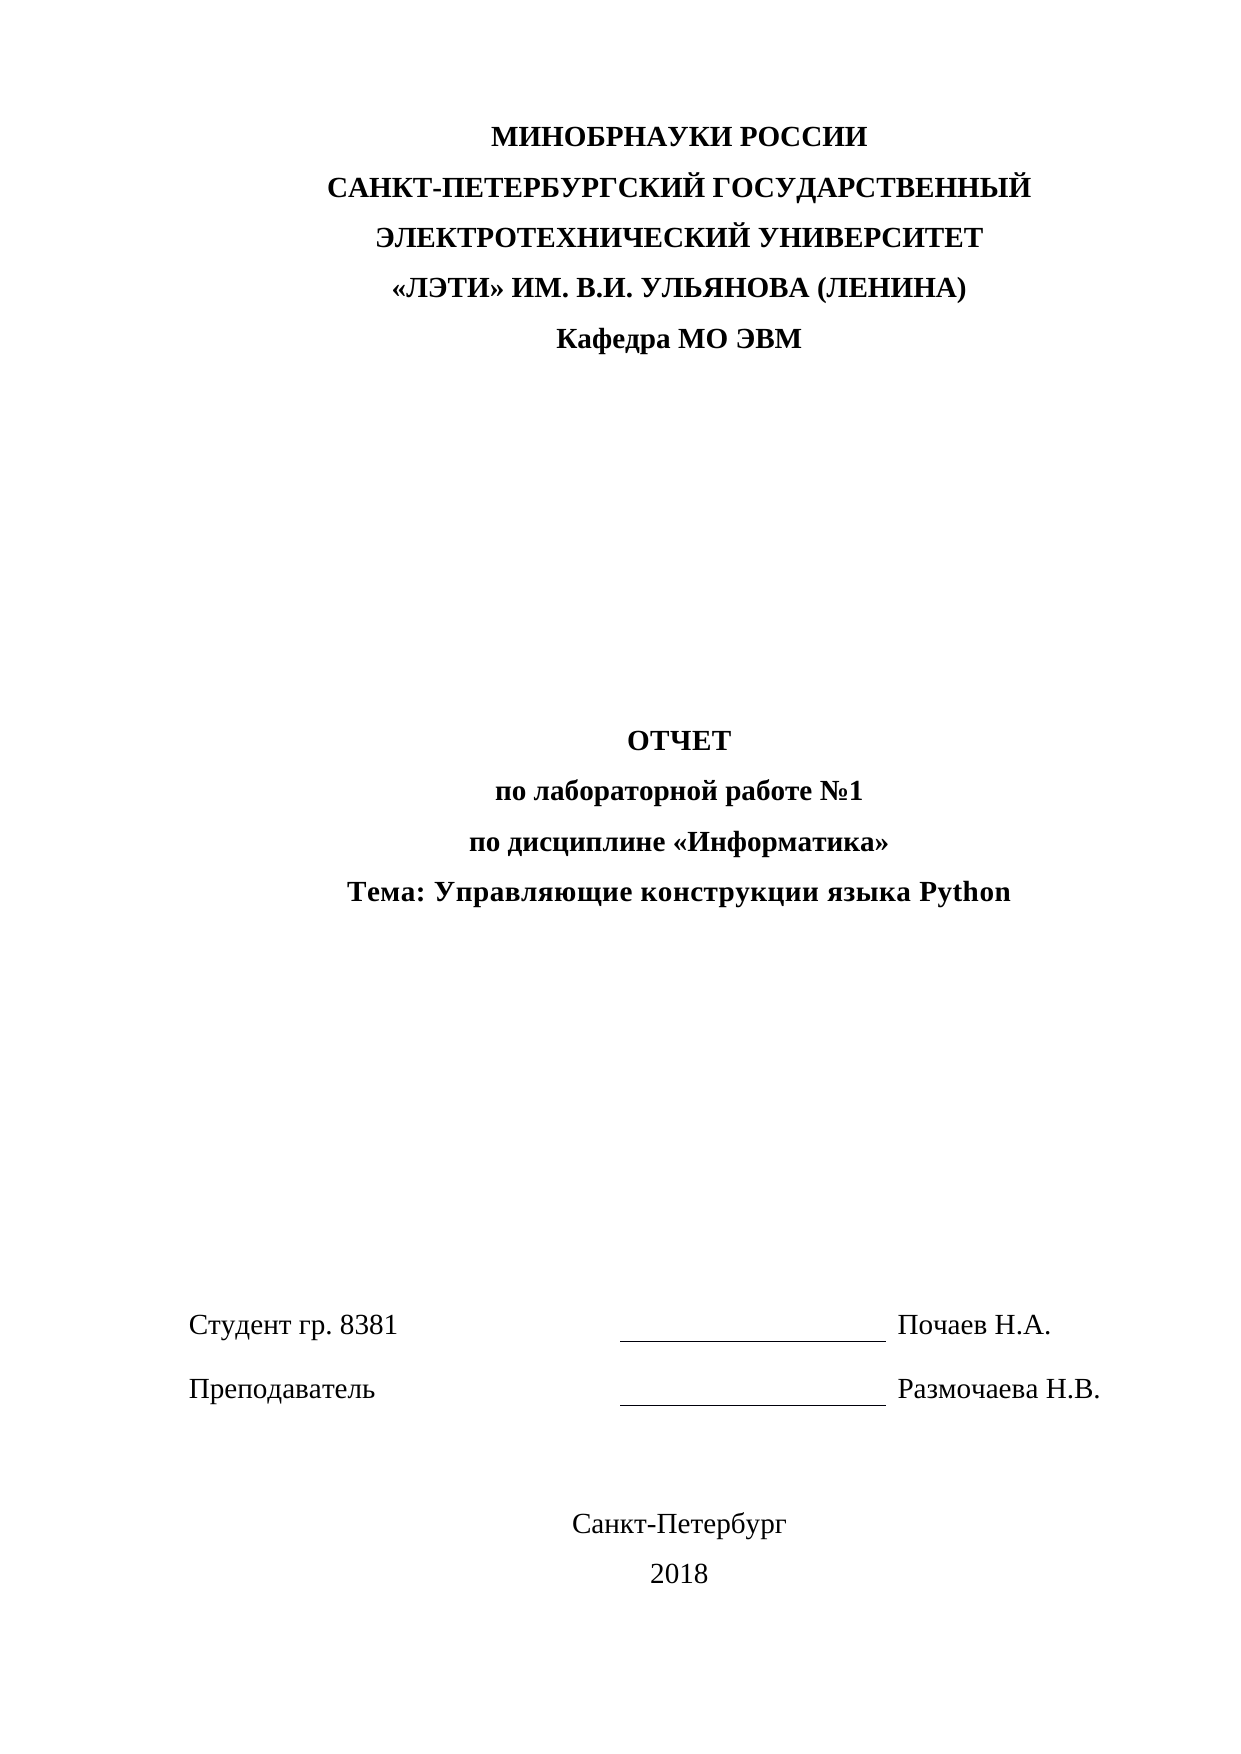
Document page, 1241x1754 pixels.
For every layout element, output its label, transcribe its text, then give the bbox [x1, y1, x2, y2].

text Тема: Управляющие конструкции языка Python [177, 874, 1181, 908]
table_cell Размочаева Н.В. [886, 1341, 1181, 1404]
text «ЛЭТИ» им. В.И. Ульянова (Ленина) [177, 270, 1181, 304]
table_header Почаев Н.А. [886, 1277, 1181, 1341]
text Санкт-Петербург [177, 1506, 1181, 1540]
table_header [620, 1277, 886, 1341]
text 2018 [177, 1557, 1181, 1590]
table_header Студент гр. 8381 [177, 1277, 620, 1341]
text электротехнический университет [177, 220, 1181, 254]
table_cell Преподаватель [177, 1341, 620, 1404]
text отчет [177, 723, 1181, 757]
text Кафедра МО ЭВМ [177, 321, 1181, 354]
text по лабораторной работе №1 [177, 773, 1181, 807]
table_cell [620, 1342, 886, 1404]
text по дисциплине «Информатика» [177, 824, 1181, 857]
text Санкт-Петербургский государственный [177, 170, 1181, 203]
text МИНОБРНАУКИ РОССИИ [177, 118, 1181, 153]
